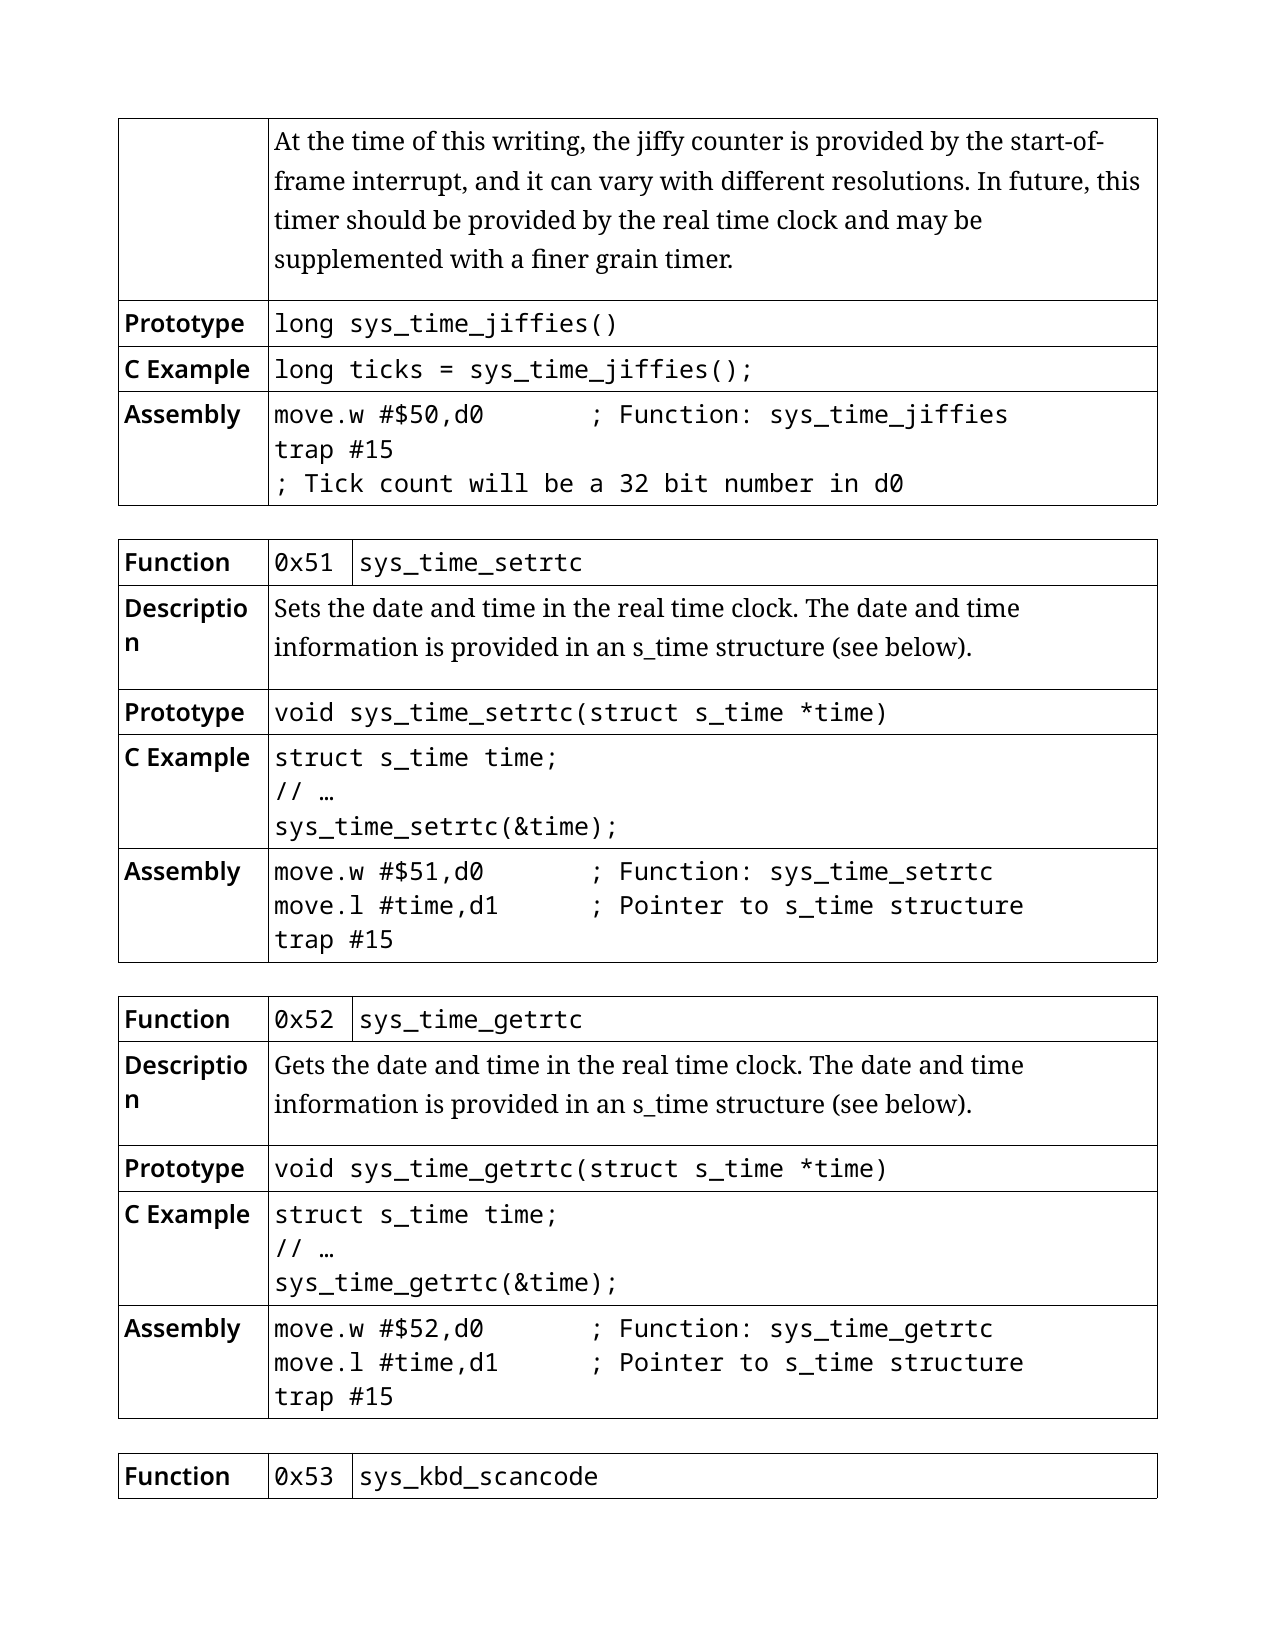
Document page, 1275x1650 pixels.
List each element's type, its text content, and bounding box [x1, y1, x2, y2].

table_cell long sys_time_jiffies() [269, 301, 1157, 346]
table_cell Prototype [119, 301, 268, 346]
table_header sys_time_getrtc [353, 997, 1157, 1041]
table_cell move.w #$52,d0 ; Function: sys_time_getrtc move.l #time,d1 ; Pointer to s_time structure trap #15 [269, 1306, 1157, 1418]
table_cell Description [119, 586, 268, 688]
table_cell [119, 119, 268, 300]
table_cell Prototype [119, 690, 268, 734]
table_cell struct s_time time; // … sys_time_getrtc(&time); [269, 1192, 1157, 1304]
table_cell struct s_time time; // … sys_time_setrtc(&time); [269, 735, 1157, 848]
table_header 0x51 [269, 540, 352, 585]
table_cell Sets the date and time in the real time clock. The date and time information is provided in an s_time structure (see below). [269, 586, 1157, 688]
table_cell move.w #$50,d0 ; Function: sys_time_jiffies trap #15 ; Tick count will be a 32 bit number in d0 [269, 392, 1157, 505]
table_cell Assembly [119, 392, 268, 505]
table_cell void sys_time_getrtc(struct s_time *time) [269, 1146, 1157, 1191]
table_cell Description [119, 1042, 268, 1145]
table_header sys_kbd_scancode [353, 1454, 1157, 1498]
table_cell C Example [119, 347, 268, 391]
table_cell Gets the date and time in the real time clock. The date and time information is provided in an s_time structure (see below). [269, 1042, 1157, 1145]
table_cell Prototype [119, 1146, 268, 1191]
table_header 0x52 [269, 997, 352, 1041]
table_header Function [119, 997, 268, 1041]
table_cell Assembly [119, 849, 268, 962]
table_cell move.w #$51,d0 ; Function: sys_time_setrtc move.l #time,d1 ; Pointer to s_time structure trap #15 [269, 849, 1157, 962]
table_cell C Example [119, 735, 268, 848]
table_cell Assembly [119, 1306, 268, 1418]
table_cell long ticks = sys_time_jiffies(); [269, 347, 1157, 391]
table_cell At the time of this writing, the jiffy counter is provided by the start-of-frame interrupt, and it can vary with different resolutions. In future, this timer should be provided by the real time clock and may be supplemented with a finer grain timer. [269, 119, 1157, 300]
table_header Function [119, 1454, 268, 1498]
table_header Function [119, 540, 268, 585]
table_header sys_time_setrtc [353, 540, 1157, 585]
table_header 0x53 [269, 1454, 352, 1498]
table_cell void sys_time_setrtc(struct s_time *time) [269, 690, 1157, 734]
table_cell C Example [119, 1192, 268, 1304]
